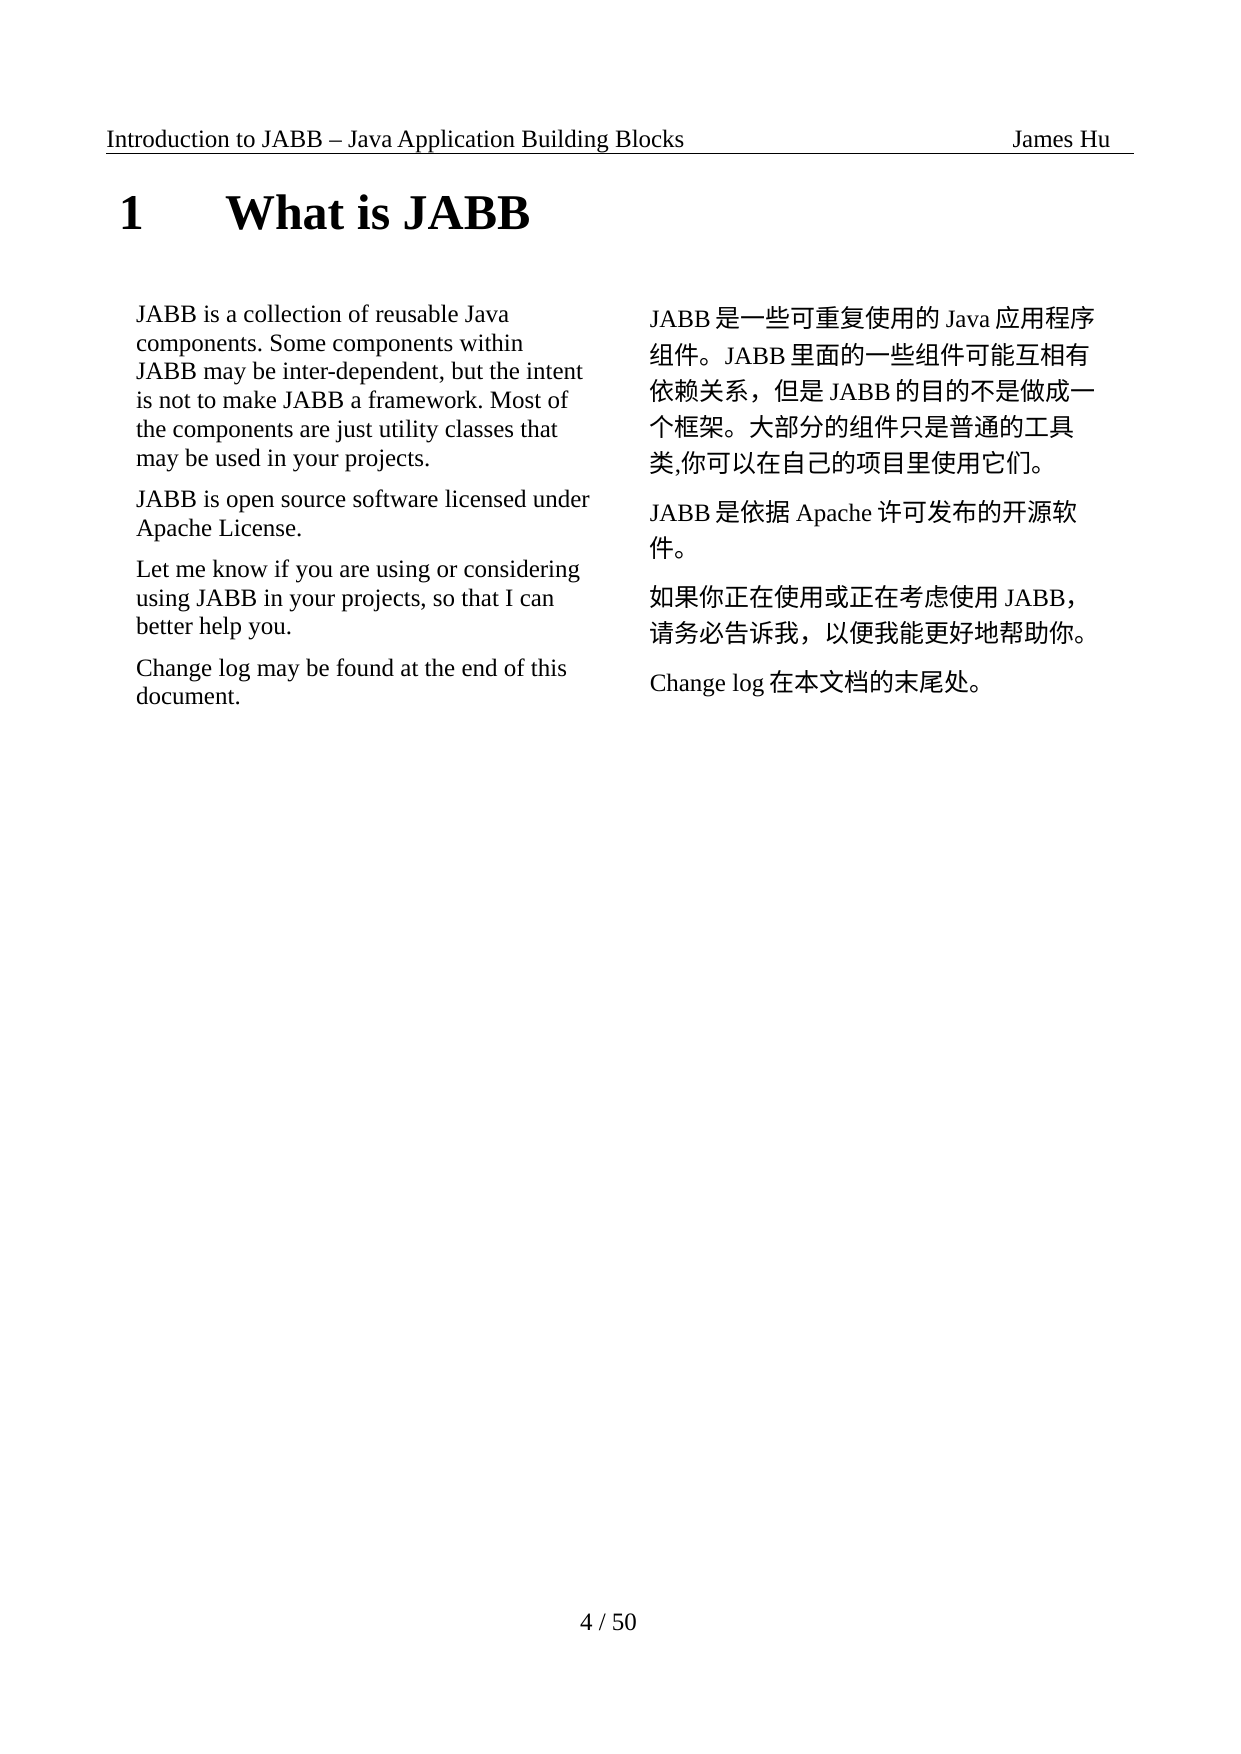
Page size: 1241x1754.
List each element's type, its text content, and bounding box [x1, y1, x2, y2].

subtitle What is JABB [106, 182, 1134, 240]
table_header JABB是一些可重复使用的Java应用程序组件。JABB里面的一些组件可能互相有依赖关系，但是JABB的目的不是做成一个框架。大部分的组件只是普通的工具类,你可以在自己的项目里使用它们。 JABB是依据Apache许可发布的开源软件。 如果你正在使用或正在考虑使用JABB，请务必告诉我，以便我能更好地帮助你。 Change log在本文档的末尾处。 [620, 269, 1134, 752]
table_header JABB is a collection of reusable Java components. Some components within JABB may be inter-dependent, but the intent is not to make JABB a framework. Most of the components are just utility classes that may be used in your projects. JABB is open source software licensed under Apache License. Let me know if you are using or considering using JABB in your projects, so that I can better help you. Change log may be found at the end of this document. [106, 269, 620, 752]
